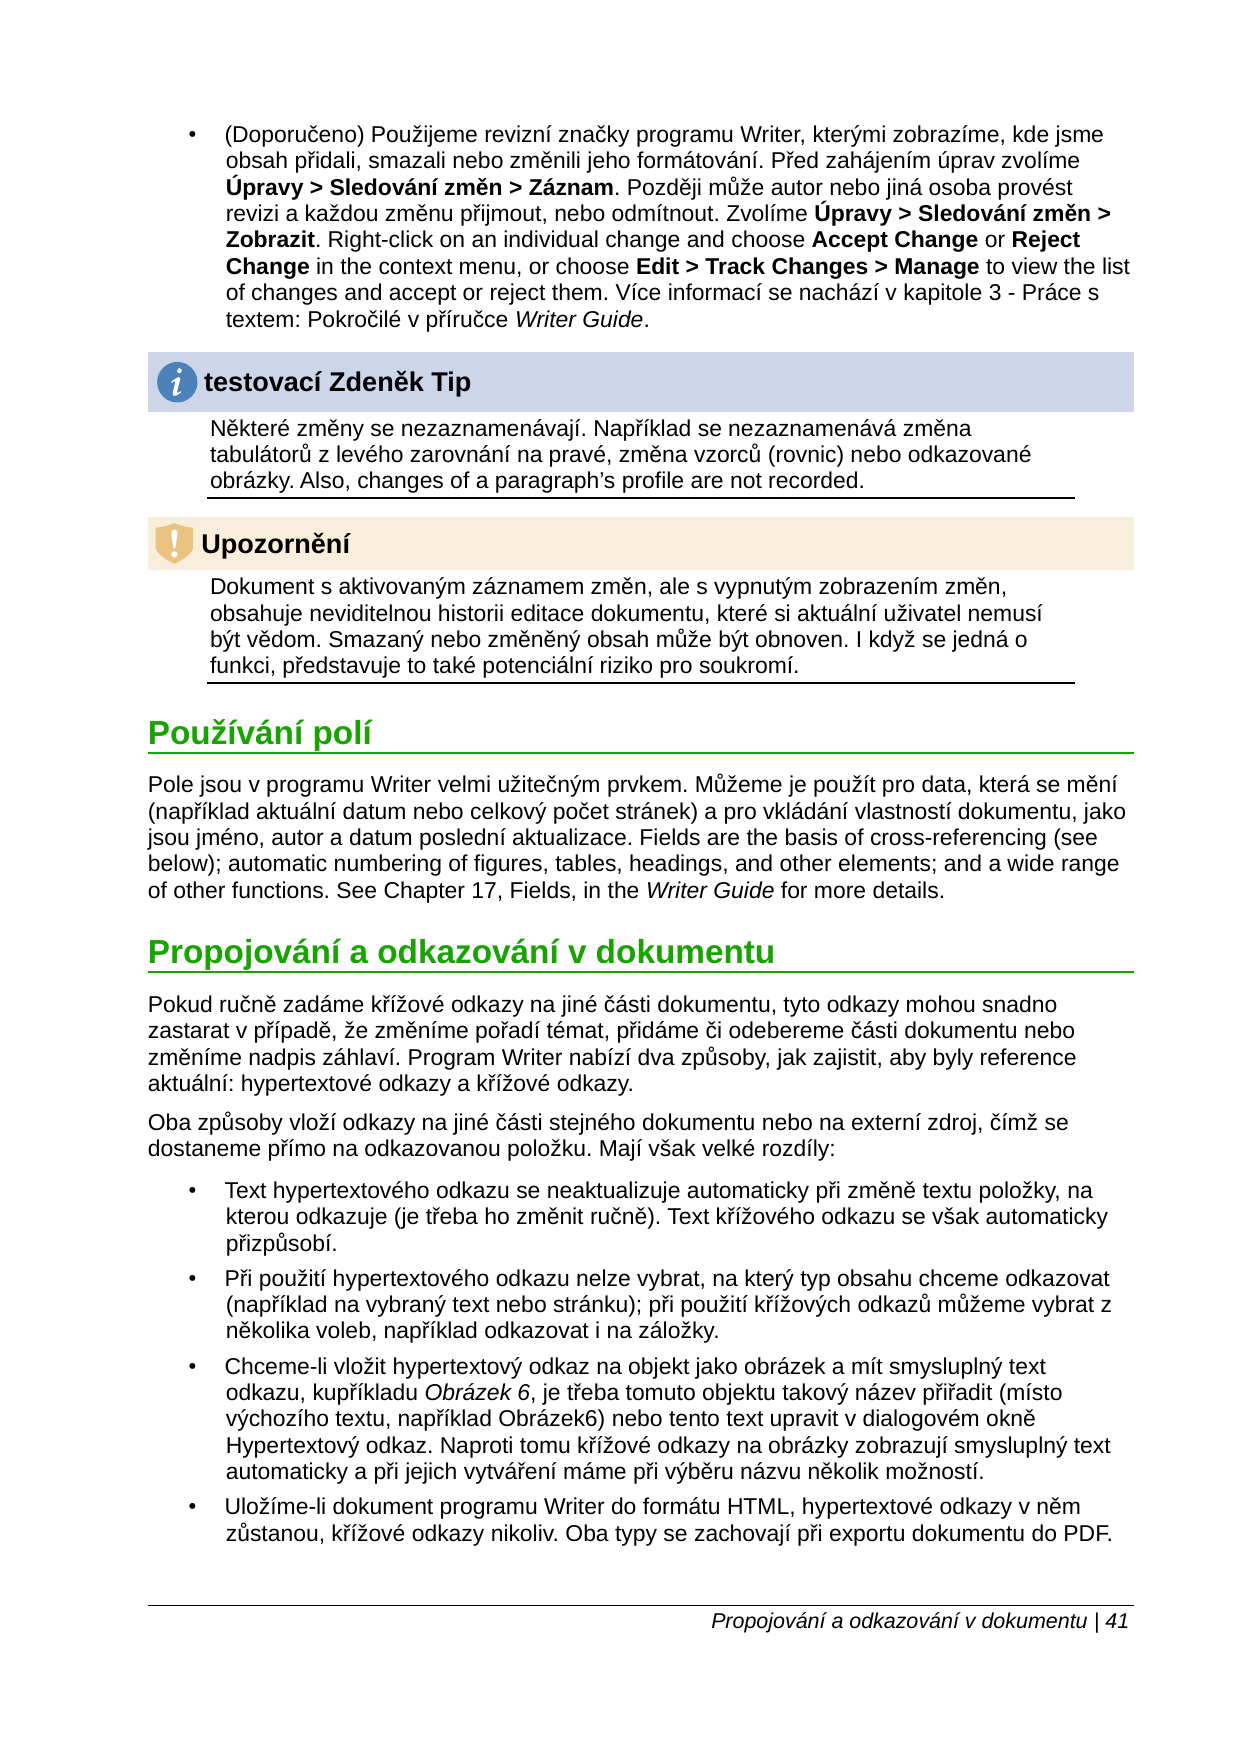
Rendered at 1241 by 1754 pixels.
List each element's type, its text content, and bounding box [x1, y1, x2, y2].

list Chceme-li vložit hypertextový odkaz na objekt jako obrázek a mít smysluplný text odkazu, kupříkladu Obrázek 6, je třeba tomuto objektu takový název přiřadit (místo výchozího textu, například Obrázek6) nebo tento text upravit v dialogovém okně Hypertextový odkaz. Naproti tomu křížové odkazy na obrázky zobrazují smysluplný text automaticky a při jejich vytváření máme při výběru názvu několik možností. [185, 1350, 1134, 1484]
text Pole jsou v programu Writer velmi užitečným prvkem. Můžeme je použít pro data, která se mění (například aktuální datum nebo celkový počet stránek) a pro vkládání vlastností dokumentu, jako jsou jméno, autor a datum poslední aktualizace. Fields are the basis of cross-referencing (see below); automatic numbering of figures, tables, headings, and other elements; and a wide range of other functions. See Chapter 17, Fields, in the Writer Guide for more details. [148, 771, 1134, 903]
list Uložíme-li dokument programu Writer do formátu HTML, hypertextové odkazy v něm zůstanou, křížové odkazy nikoliv. Oba typy se zachovají při exportu dokumentu do PDF. [185, 1490, 1134, 1549]
subtitle Používání polí [148, 713, 1134, 752]
list Text hypertextového odkazu se neaktualizuje automaticky při změně textu položky, na kterou odkazuje (je třeba ho změnit ručně). Text křížového odkazu se však automaticky přizpůsobí. [185, 1174, 1134, 1256]
list Při použití hypertextového odkazu nelze vybrat, na který typ obsahu chceme odkazovat (například na vybraný text nebo stránku); při použití křížových odkazů můžeme vybrat z několika voleb, například odkazovat i na záložky. [185, 1262, 1134, 1344]
subtitle testovací Zdeněk Tip [148, 352, 1134, 412]
text Oba způsoby vloží odkazy na jiné části stejného dokumentu nebo na externí zdroj, čímž se dostaneme přímo na odkazovanou položku. Mají však velké rozdíly: [148, 1109, 1134, 1161]
text Pokud ručně zadáme křížové odkazy na jiné části dokumentu, tyto odkazy mohou snadno zastarat v případě, že změníme pořadí témat, přidáme či odebereme části dokumentu nebo změníme nadpis záhlaví. Program Writer nabízí dva způsoby, jak zajistit, aby byly reference aktuální: hypertextové odkazy a křížové odkazy. [148, 991, 1134, 1096]
text Dokument s aktivovaným záznamem změn, ale s vypnutým zobrazením změn, obsahuje neviditelnou historii editace dokumentu, které si aktuální uživatel nemusí být vědom. Smazaný nebo změněný obsah může být obnoven. I když se jedná o funkci, představuje to také potenciální riziko pro soukromí. [207, 570, 1075, 682]
subtitle Upozornění [148, 517, 1134, 570]
list (Doporučeno) Použijeme revizní značky programu Writer, kterými zobrazíme, kde jsme obsah přidali, smazali nebo změnili jeho formátování. Před zahájením úprav zvolíme Úpravy > Sledování změn > Záznam. Později může autor nebo jiná osoba provést revizi a každou změnu přijmout, nebo odmítnout. Zvolíme Úpravy > Sledování změn > Zobrazit. Right-click on an individual change and choose Accept Change or Reject Change in the context menu, or choose Edit > Track Changes > Manage to view the list of changes and accept or reject them. Více informací se nachází v kapitole 3 - Práce s textem: Pokročilé v příručce Writer Guide. [185, 118, 1134, 335]
subtitle Propojování a odkazování v dokumentu [148, 933, 1134, 971]
text Některé změny se nezaznamenávají. Například se nezaznamenává změna tabulátorů z levého zarovnání na pravé, změna vzorců (rovnic) nebo odkazované obrázky. Also, changes of a paragraph’s profile are not recorded. [207, 412, 1075, 497]
